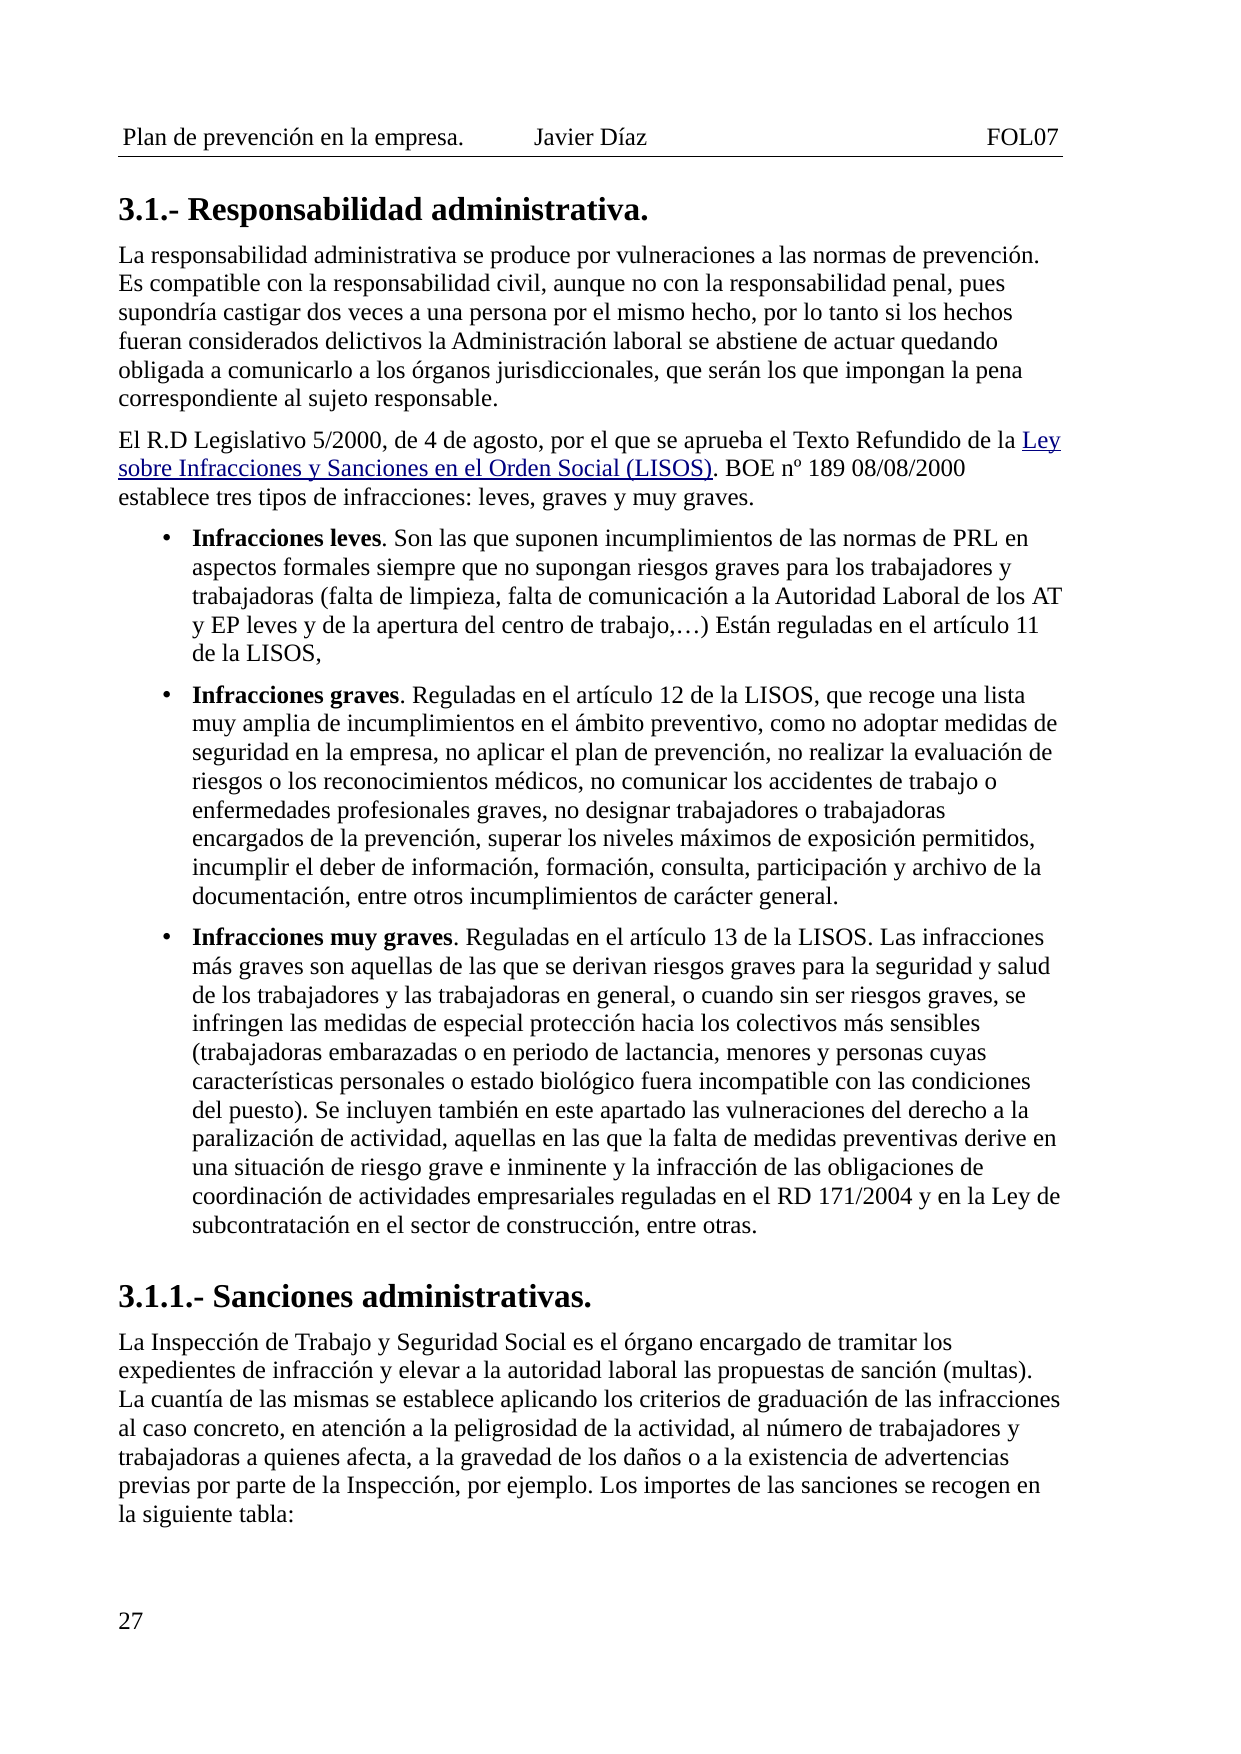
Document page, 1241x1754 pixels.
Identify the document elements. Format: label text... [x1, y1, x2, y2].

subtitle 3.1.- Responsabilidad administrativa. [118, 189, 1063, 227]
list Infracciones muy graves. Reguladas en el artículo 13 de la LISOS. Las infracciones más graves son aquellas de las que se derivan riesgos graves para la seguridad y salud de los trabajadores y las trabajadoras en general, o cuando sin ser riesgos graves, se infringen las medidas de especial protección hacia los colectivos más sensibles (trabajadoras embarazadas o en periodo de lactancia, menores y personas cuyas características personales o estado biológico fuera incompatible con las condiciones del puesto). Se incluyen también en este apartado las vulneraciones del derecho a la paralización de actividad, aquellas en las que la falta de medidas preventivas derive en una situación de riesgo grave e inminente y la infracción de las obligaciones de coordinación de actividades empresariales reguladas en el RD 171/2004 y en la Ley de subcontratación en el sector de construcción, entre otras. [162, 922, 1063, 1238]
text La Inspección de Trabajo y Seguridad Social es el órgano encargado de tramitar los expedientes de infracción y elevar a la autoridad laboral las propuestas de sanción (multas). La cuantía de las mismas se establece aplicando los criterios de graduación de las infracciones al caso concreto, en atención a la peligrosidad de la actividad, al número de trabajadores y trabajadoras a quienes afecta, a la gravedad de los daños o a la existencia de advertencias previas por parte de la Inspección, por ejemplo. Los importes de las sanciones se recogen en la siguiente tabla: [118, 1327, 1063, 1528]
list Infracciones graves. Reguladas en el artículo 12 de la LISOS, que recoge una lista muy amplia de incumplimientos en el ámbito preventivo, como no adoptar medidas de seguridad en la empresa, no aplicar el plan de prevención, no realizar la evaluación de riesgos o los reconocimientos médicos, no comunicar los accidentes de trabajo o enfermedades profesionales graves, no designar trabajadores o trabajadoras encargados de la prevención, superar los niveles máximos de exposición permitidos, incumplir el deber de información, formación, consulta, participación y archivo de la documentación, entre otros incumplimientos de carácter general. [162, 680, 1063, 910]
subtitle 3.1.1.- Sanciones administrativas. [118, 1276, 1063, 1314]
list Infracciones leves. Son las que suponen incumplimientos de las normas de PRL en aspectos formales siempre que no supongan riesgos graves para los trabajadores y trabajadoras (falta de limpieza, falta de comunicación a la Autoridad Laboral de los AT y EP leves y de la apertura del centro de trabajo,…) Están reguladas en el artículo 11 de la LISOS, [162, 523, 1063, 667]
text La responsabilidad administrativa se produce por vulneraciones a las normas de prevención. Es compatible con la responsabilidad civil, aunque no con la responsabilidad penal, pues supondría castigar dos veces a una persona por el mismo hecho, por lo tanto si los hechos fueran considerados delictivos la Administración laboral se abstiene de actuar quedando obligada a comunicarlo a los órganos jurisdiccionales, que serán los que impongan la pena correspondiente al sujeto responsable. [118, 240, 1063, 412]
text El R.D Legislativo 5/2000, de 4 de agosto, por el que se aprueba el Texto Refundido de la Ley sobre Infracciones y Sanciones en el Orden Social (LISOS). BOE nº 189 08/08/2000 establece tres tipos de infracciones: leves, graves y muy graves. [118, 425, 1063, 511]
